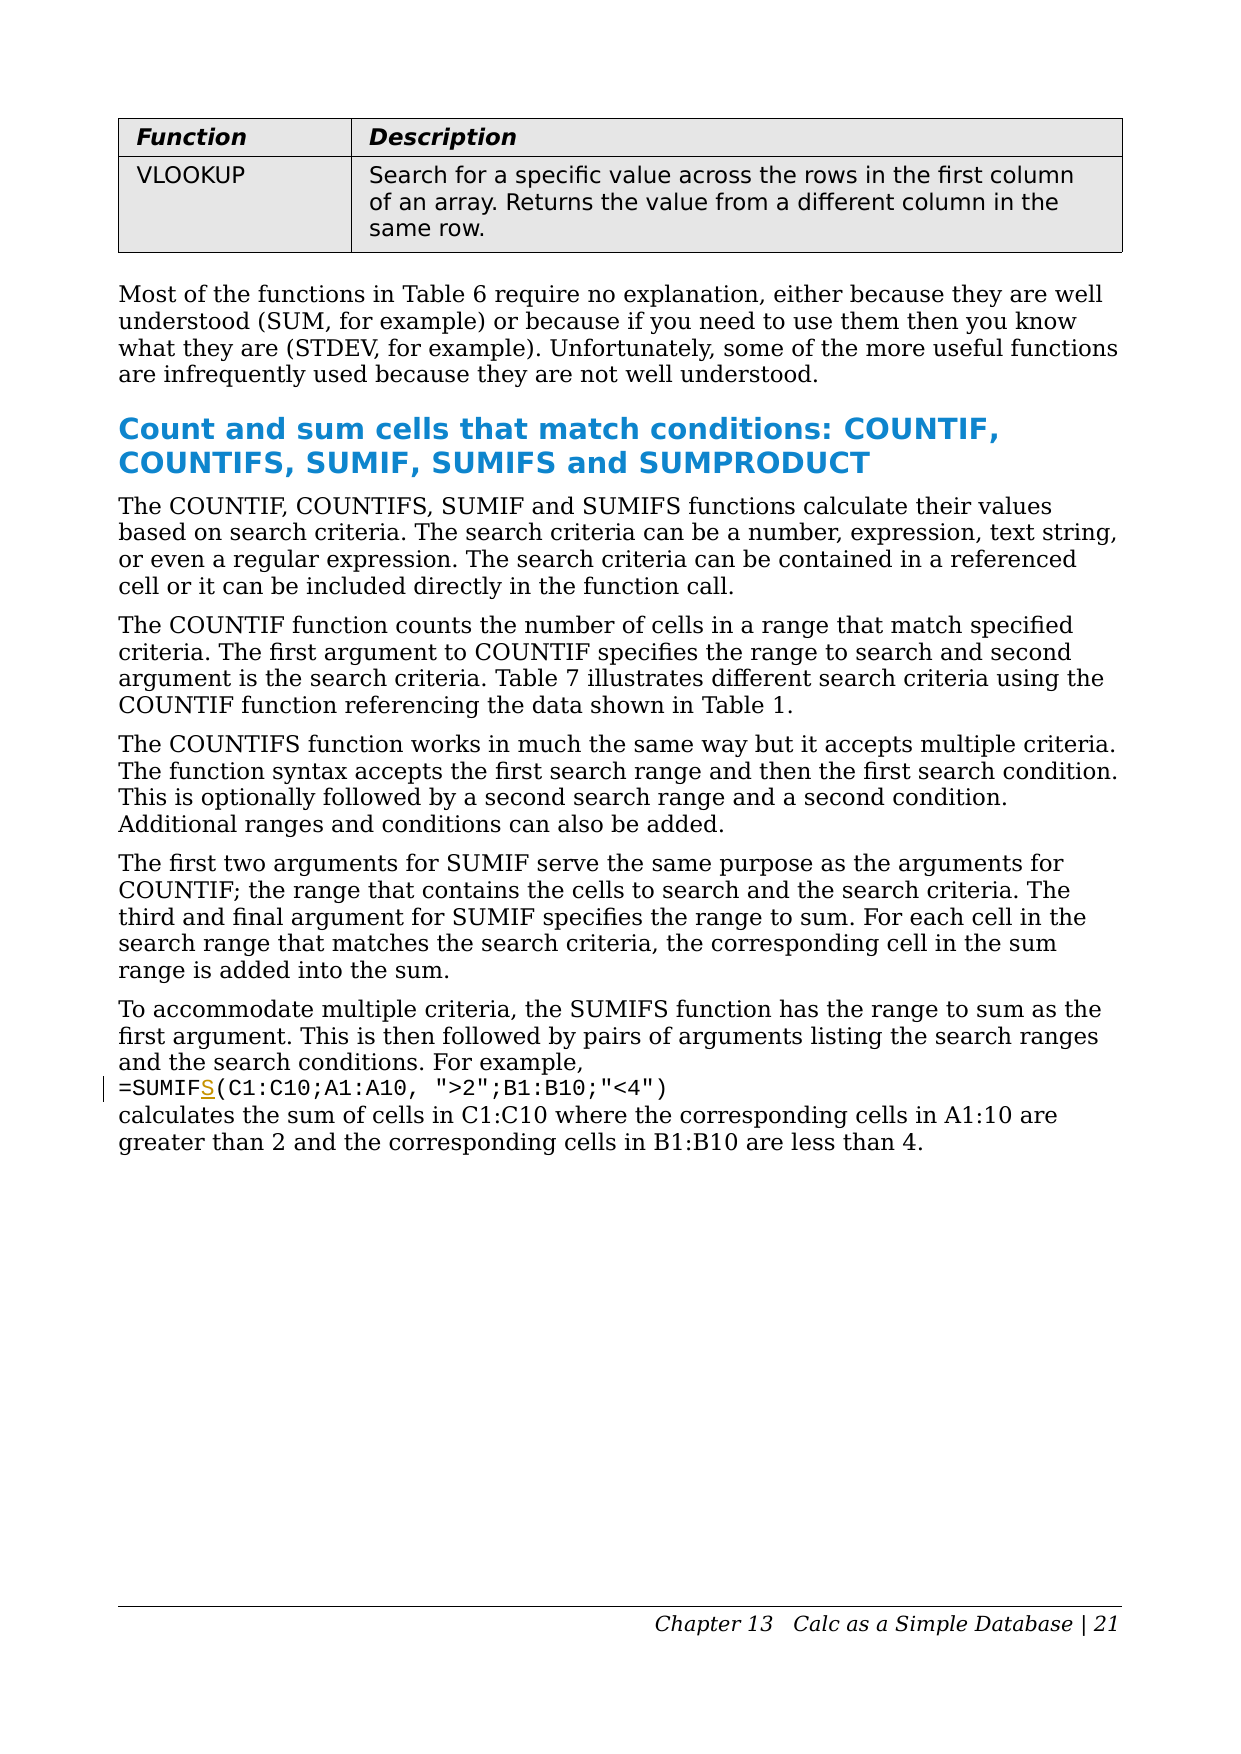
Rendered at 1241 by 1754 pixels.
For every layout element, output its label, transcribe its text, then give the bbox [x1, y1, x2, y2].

table_header Function [119, 119, 351, 156]
table_cell VLOOKUP [119, 157, 351, 252]
text The first two arguments for SUMIF serve the same purpose as the arguments for COUNTIF; the range that contains the cells to search and the search criteria. The third and final argument for SUMIF specifies the range to sum. For each cell in the search range that matches the search criteria, the corresponding cell in the sum range is added into the sum. [118, 850, 1122, 984]
text The COUNTIFS function works in much the same way but it accepts multiple criteria. The function syntax accepts the first search range and then the first search condition. This is optionally followed by a second search range and a second condition. Additional ranges and conditions can also be added. [118, 731, 1122, 838]
text Most of the functions in Table 6 require no explanation, either because they are well understood (SUM, for example) or because if you need to use them then you know what they are (STDEV, for example). Unfortunately, some of the more useful functions are infrequently used because they are not well understood. [118, 282, 1122, 388]
subtitle Count and sum cells that match conditions: COUNTIF, COUNTIFS, SUMIF, SUMIFS and SUMPRODUCT [118, 412, 1122, 480]
text To accommodate multiple criteria, the SUMIFS function has the range to sum as the first argument. This is then followed by pairs of arguments listing the search ranges and the search conditions. For example, =SUMIFS(C1:C10;A1:A10, ">2";B1:B10;"<4") calculates the sum of cells in C1:C10 where the corresponding cells in A1:10 are greater than 2 and the corresponding cells in B1:B10 are less than 4. [118, 996, 1122, 1155]
text The COUNTIF function counts the number of cells in a range that match specified criteria. The first argument to COUNTIF specifies the range to search and second argument is the search criteria. Table 7 illustrates different search criteria using the COUNTIF function referencing the data shown in Table 1. [118, 612, 1122, 719]
table_cell Search for a specific value across the rows in the first column of an array. Returns the value from a different column in the same row. [352, 157, 1122, 252]
table_header Description [352, 119, 1122, 156]
text The COUNTIF, COUNTIFS, SUMIF and SUMIFS functions calculate their values based on search criteria. The search criteria can be a number, expression, text string, or even a regular expression. The search criteria can be contained in a referenced cell or it can be included directly in the function call. [118, 493, 1122, 599]
